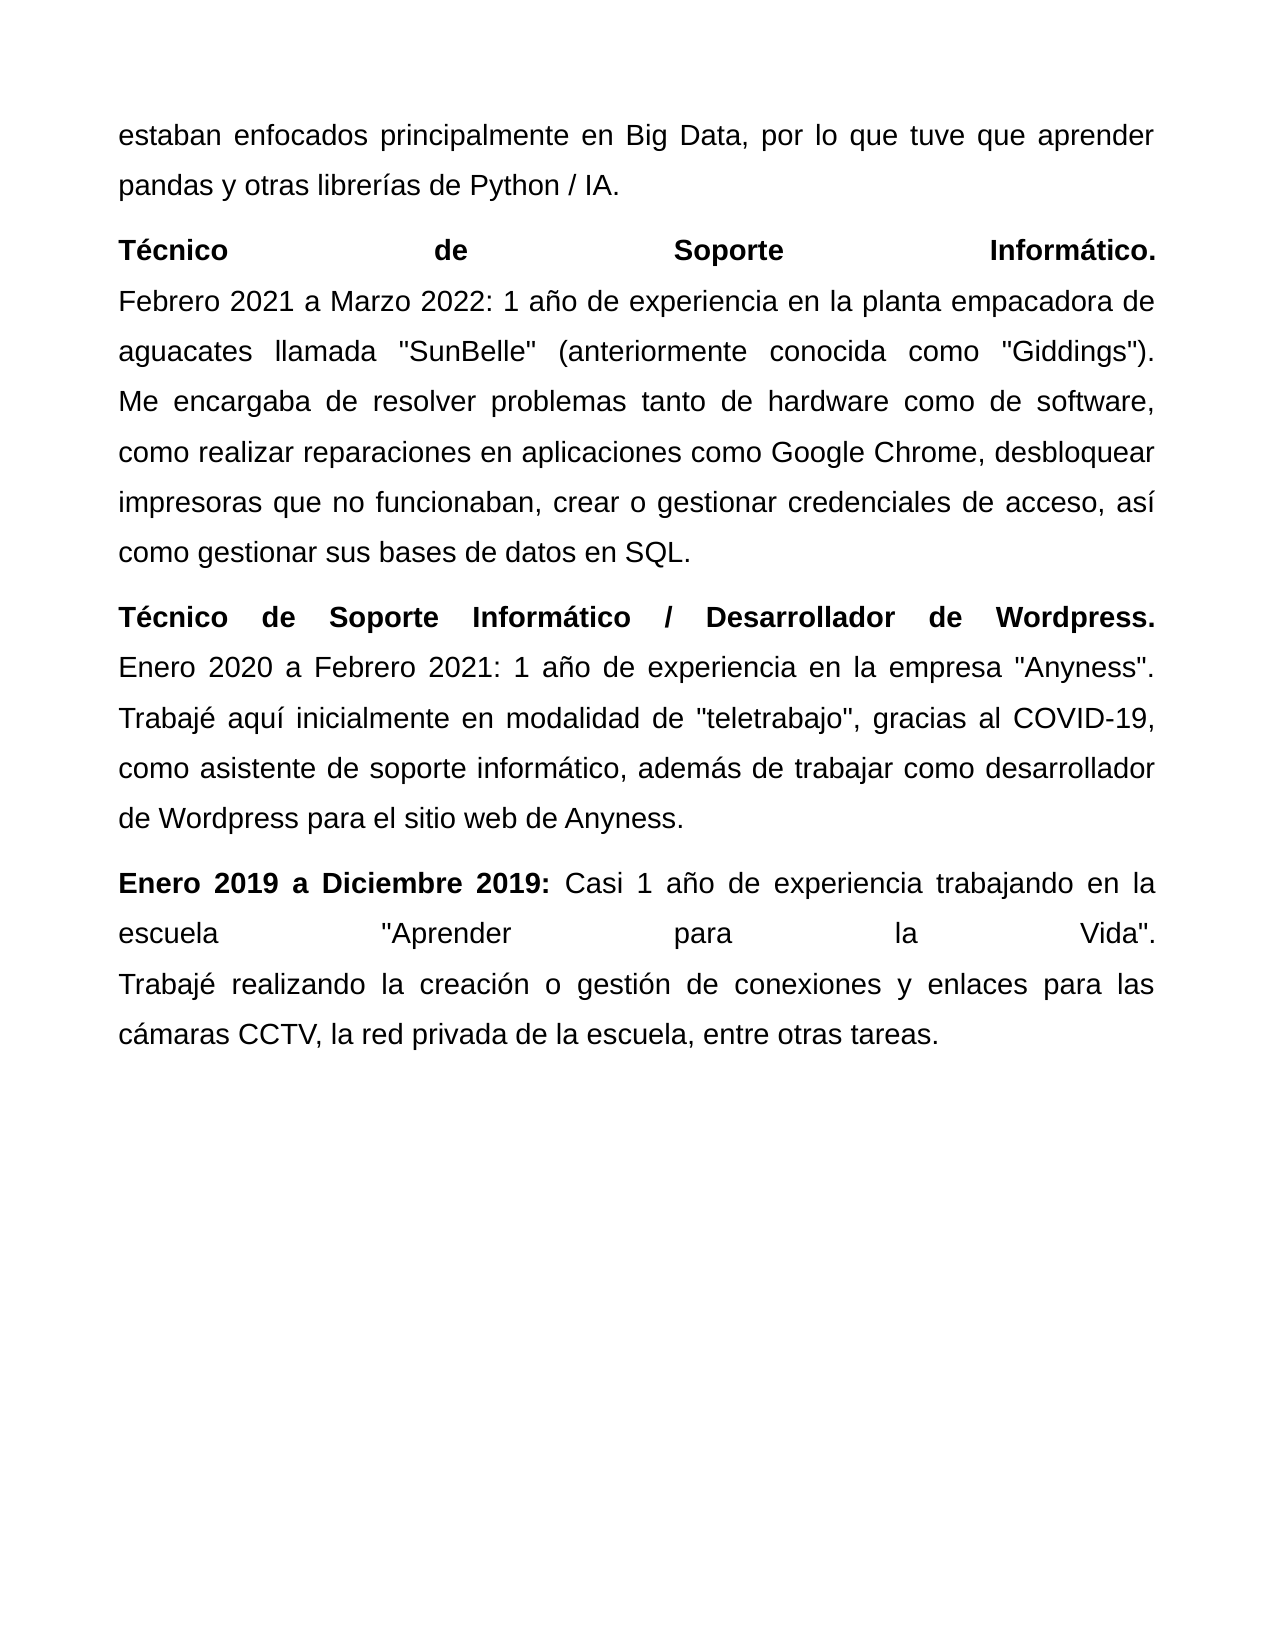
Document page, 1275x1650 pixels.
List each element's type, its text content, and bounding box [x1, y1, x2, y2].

text Técnico de Soporte Informático / Desarrollador de Wordpress. Enero 2020 a Febrero 2021: 1 año de experiencia en la empresa "Anyness". Trabajé aquí inicialmente en modalidad de "teletrabajo", gracias al COVID-19, como asistente de soporte informático, además de trabajar como desarrollador de Wordpress para el sitio web de Anyness. [118, 600, 1157, 835]
text estaban enfocados principalmente en Big Data, por lo que tuve que aprender pandas y otras librerías de Python / IA. [118, 118, 1157, 202]
text Técnico de Soporte Informático. Febrero 2021 a Marzo 2022: 1 año de experiencia en la planta empacadora de aguacates llamada "SunBelle" (anteriormente conocida como "Giddings"). Me encargaba de resolver problemas tanto de hardware como de software, como realizar reparaciones en aplicaciones como Google Chrome, desbloquear impresoras que no funcionaban, crear o gestionar credenciales de acceso, así como gestionar sus bases de datos en SQL. [118, 233, 1157, 569]
text Enero 2019 a Diciembre 2019: Casi 1 año de experiencia trabajando en la escuela "Aprender para la Vida". Trabajé realizando la creación o gestión de conexiones y enlaces para las cámaras CCTV, la red privada de la escuela, entre otras tareas. [118, 866, 1157, 1051]
